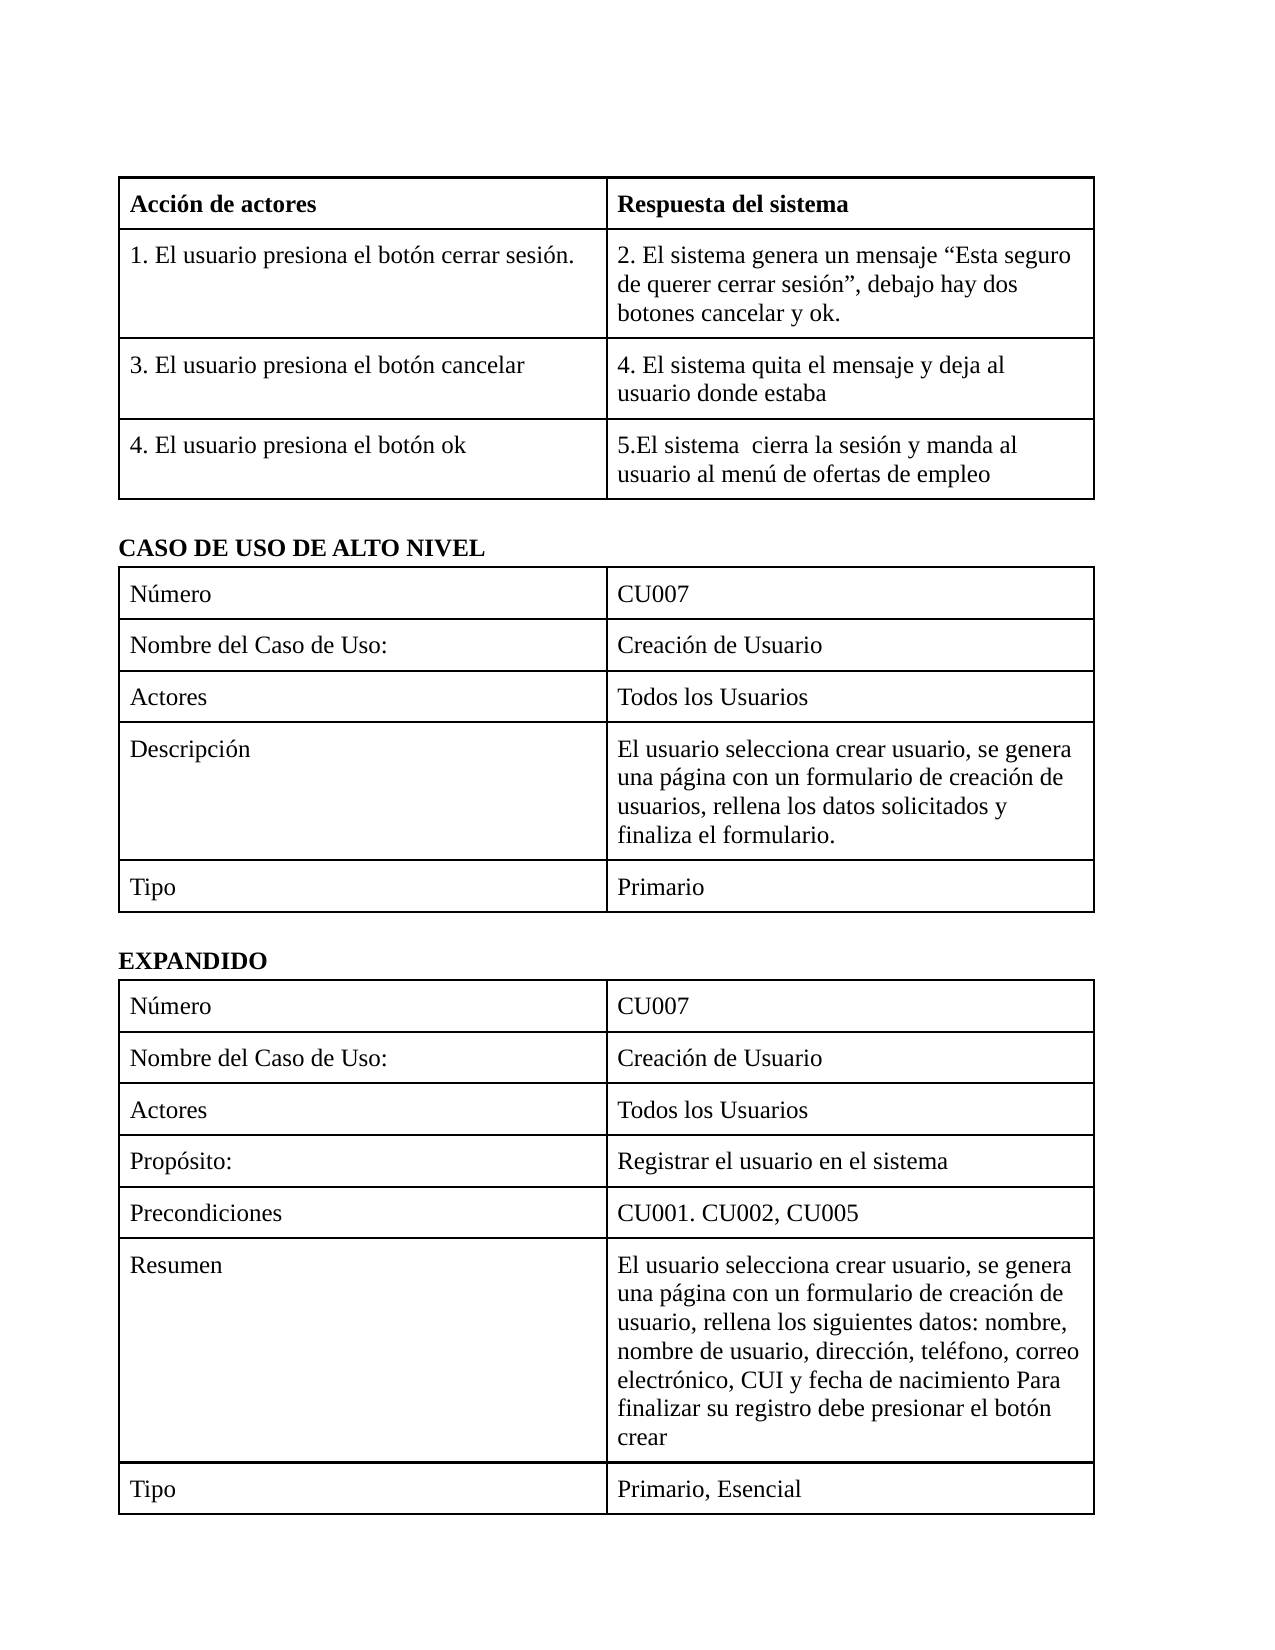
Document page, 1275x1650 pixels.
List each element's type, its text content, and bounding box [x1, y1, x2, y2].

table_cell Tipo [120, 861, 606, 911]
table_cell 5.El sistema cierra la sesión y manda al usuario al menú de ofertas de empleo [608, 420, 1093, 498]
table_cell Primario [608, 861, 1093, 911]
table_header Número [120, 568, 606, 618]
table_cell Primario, Esencial [608, 1464, 1093, 1513]
table_cell 4. El usuario presiona el botón ok [120, 420, 606, 498]
table_cell Nombre del Caso de Uso: [120, 1033, 606, 1082]
table_cell Nombre del Caso de Uso: [120, 620, 606, 669]
table_cell Todos los Usuarios [608, 1084, 1093, 1134]
table_cell Creación de Usuario [608, 1033, 1093, 1082]
table_cell Resumen [120, 1239, 606, 1461]
table_cell Creación de Usuario [608, 620, 1093, 669]
table_cell 2. El sistema genera un mensaje “Esta seguro de querer cerrar sesión”, debajo hay dos botones cancelar y ok. [608, 230, 1093, 337]
table_cell Acción de actores [120, 179, 606, 228]
table_cell Actores [120, 1084, 606, 1134]
table_cell El usuario selecciona crear usuario, se genera una página con un formulario de creación de usuarios, rellena los datos solicitados y finaliza el formulario. [608, 723, 1093, 859]
table_cell El usuario selecciona crear usuario, se genera una página con un formulario de creación de usuario, rellena los siguientes datos: nombre, nombre de usuario, dirección, teléfono, correo electrónico, CUI y fecha de nacimiento Para finalizar su registro debe presionar el botón crear [608, 1239, 1093, 1461]
table_header Número [120, 981, 606, 1031]
table_cell 4. El sistema quita el mensaje y deja al usuario donde estaba [608, 339, 1093, 418]
table_cell Todos los Usuarios [608, 672, 1093, 721]
table_cell 3. El usuario presiona el botón cancelar [120, 339, 606, 418]
text CASO DE USO DE ALTO NIVEL [118, 533, 1157, 562]
table_cell Tipo [120, 1464, 606, 1513]
table_cell Registrar el usuario en el sistema [608, 1136, 1093, 1186]
table_cell 1. El usuario presiona el botón cerrar sesión. [120, 230, 606, 337]
text EXPANDIDO [118, 946, 1157, 974]
table_cell Descripción [120, 723, 606, 859]
table_header CU007 [608, 568, 1093, 618]
table_header CU007 [608, 981, 1093, 1031]
table_cell Respuesta del sistema [608, 179, 1093, 228]
table_cell Actores [120, 672, 606, 721]
table_cell Propósito: [120, 1136, 606, 1186]
table_cell CU001. CU002, CU005 [608, 1188, 1093, 1237]
table_cell Precondiciones [120, 1188, 606, 1237]
